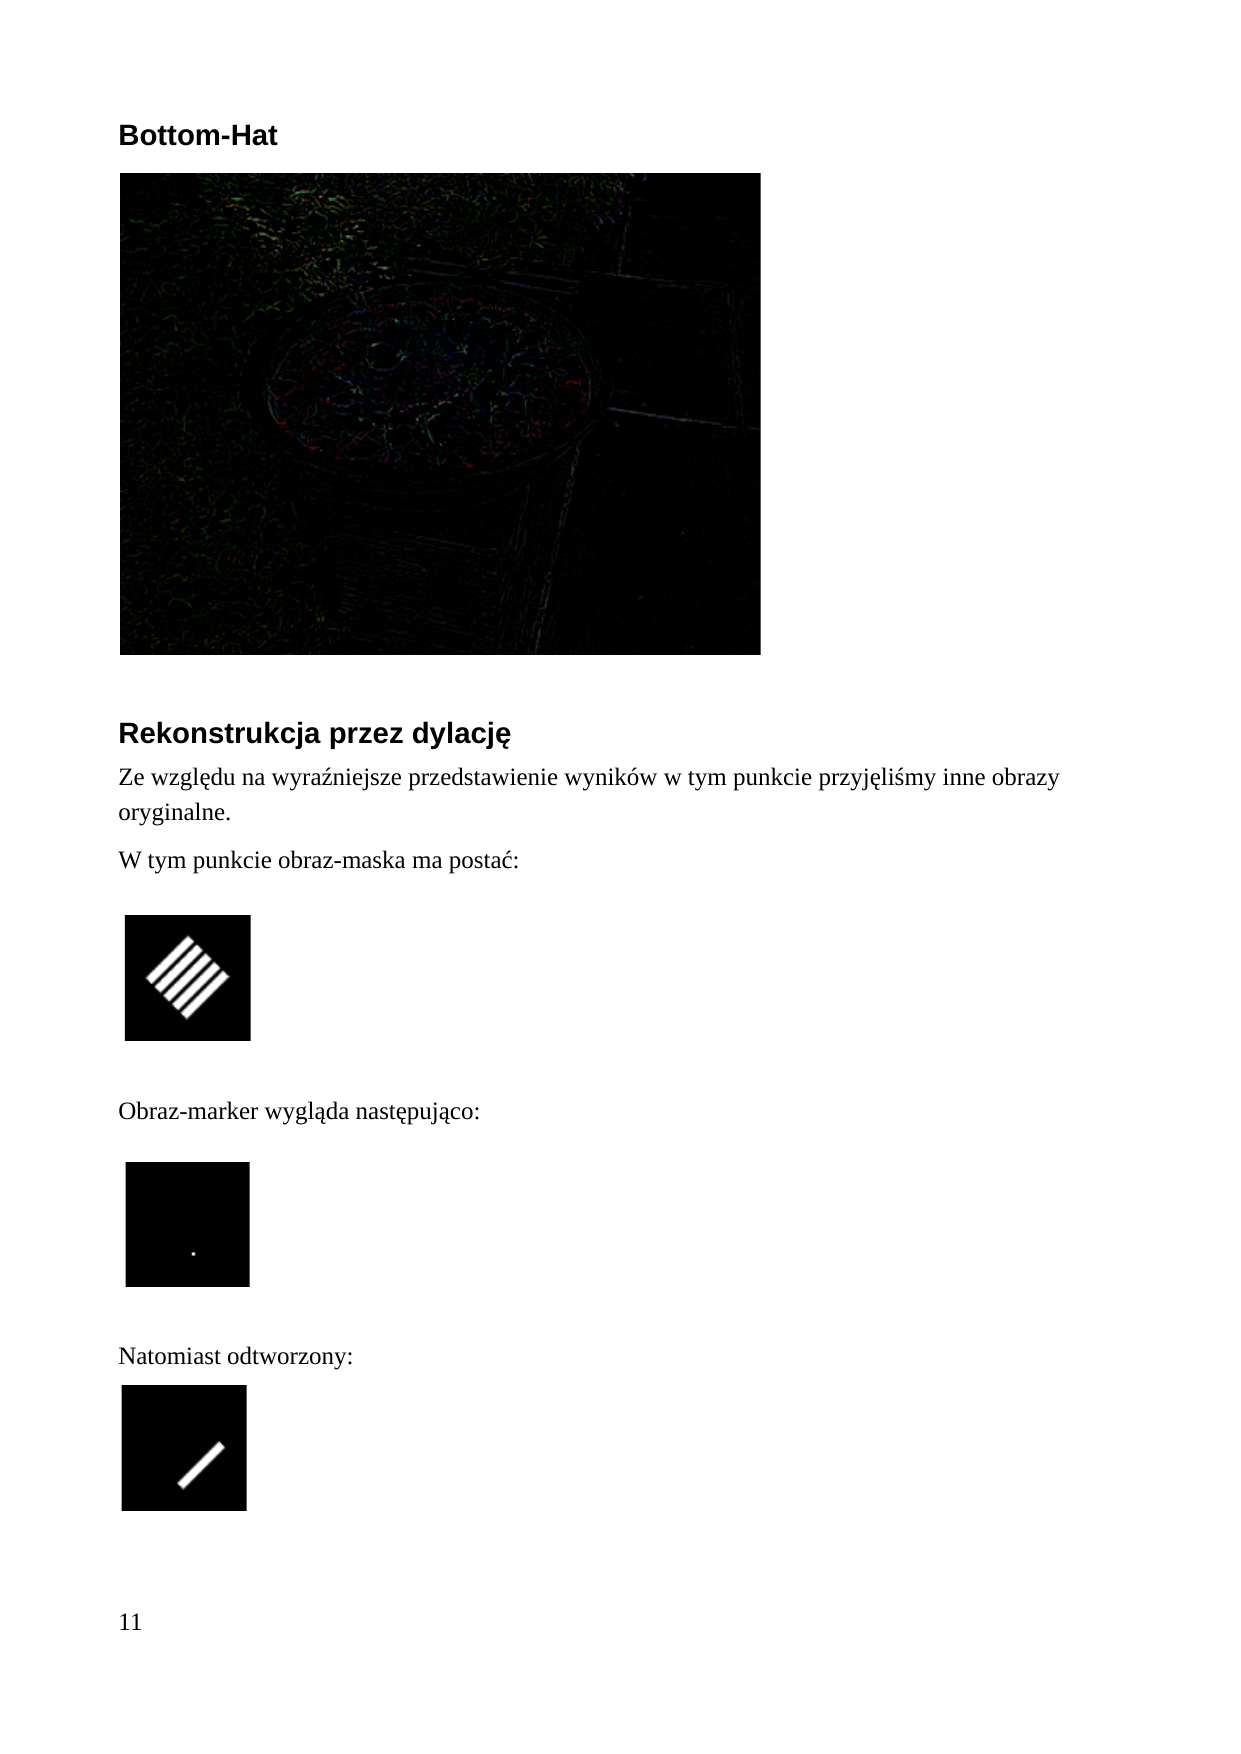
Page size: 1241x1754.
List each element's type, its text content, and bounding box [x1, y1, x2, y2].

subtitle Rekonstrukcja przez dylację [118, 716, 1122, 749]
text Ze względu na wyraźniejsze przedstawienie wyników w tym punkcie przyjęliśmy inne obrazy oryginalne. [118, 762, 1122, 825]
text Natomiast odtworzony: [118, 1341, 1122, 1370]
picture [125, 1162, 250, 1287]
subtitle Bottom-Hat [118, 118, 1122, 152]
text W tym punkcie obraz-maska ma postać: [118, 846, 1122, 874]
picture [124, 915, 251, 1041]
text Obraz-marker wygląda następująco: [118, 1096, 1122, 1124]
picture [121, 1385, 247, 1511]
picture [120, 173, 761, 655]
